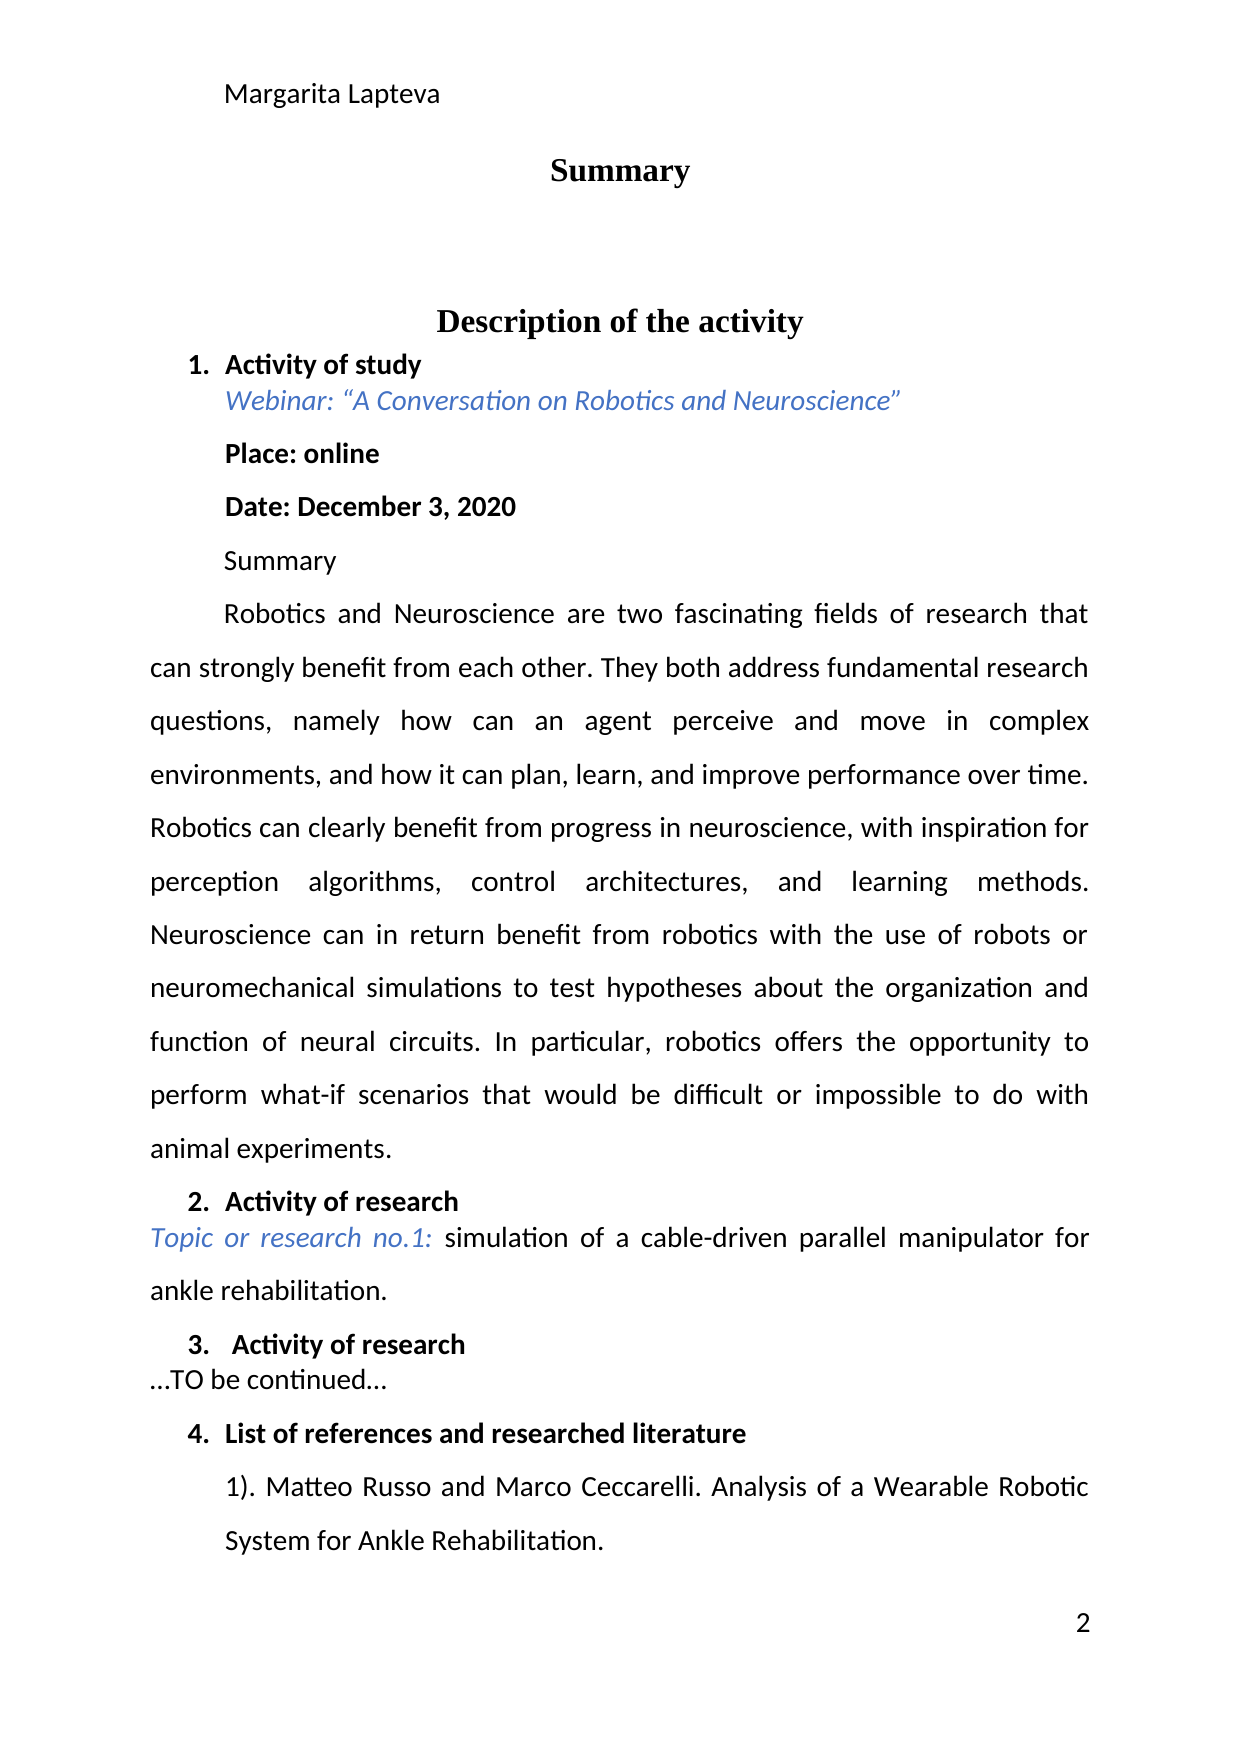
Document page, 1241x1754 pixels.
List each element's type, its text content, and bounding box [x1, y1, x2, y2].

text Summary [150, 542, 1090, 578]
subtitle Activity of research [187, 1183, 1090, 1219]
title Description of the activity [150, 301, 1090, 340]
text Robotics and Neuroscience are two fascinating fields of research that can strongly benefit from each other. They both address fundamental research questions, namely how can an agent perceive and move in complex environments, and how it can plan, learn, and improve performance over time. Robotics can clearly benefit from progress in neuroscience, with inspiration for perception algorithms, control architectures, and learning methods. Neuroscience can in return benefit from robotics with the use of robots or neuromechanical simulations to test hypotheses about the organization and function of neural circuits. In particular, robotics offers the opportunity to perform what-if scenarios that would be difficult or impossible to do with animal experiments. [150, 595, 1090, 1165]
title Summary [150, 150, 1090, 188]
text 1). Matteo Russo and Marco Ceccarelli. Analysis of a Wearable Robotic System for Ankle Rehabilitation. [225, 1468, 1090, 1557]
text Date: December 3, 2020 [225, 488, 1090, 524]
subtitle Activity of study [187, 346, 1090, 382]
list List of references and researched literature [187, 1415, 1090, 1450]
text Webinar: “A Conversation on Robotics and Neuroscience” [225, 382, 1090, 417]
subtitle Activity of research [187, 1326, 1090, 1361]
text Topic or research no.1: simulation of a cable-driven parallel manipulator for ankle rehabilitation. [150, 1219, 1090, 1308]
text …TO be continued… [150, 1361, 1090, 1397]
text Place: online [225, 435, 1090, 471]
